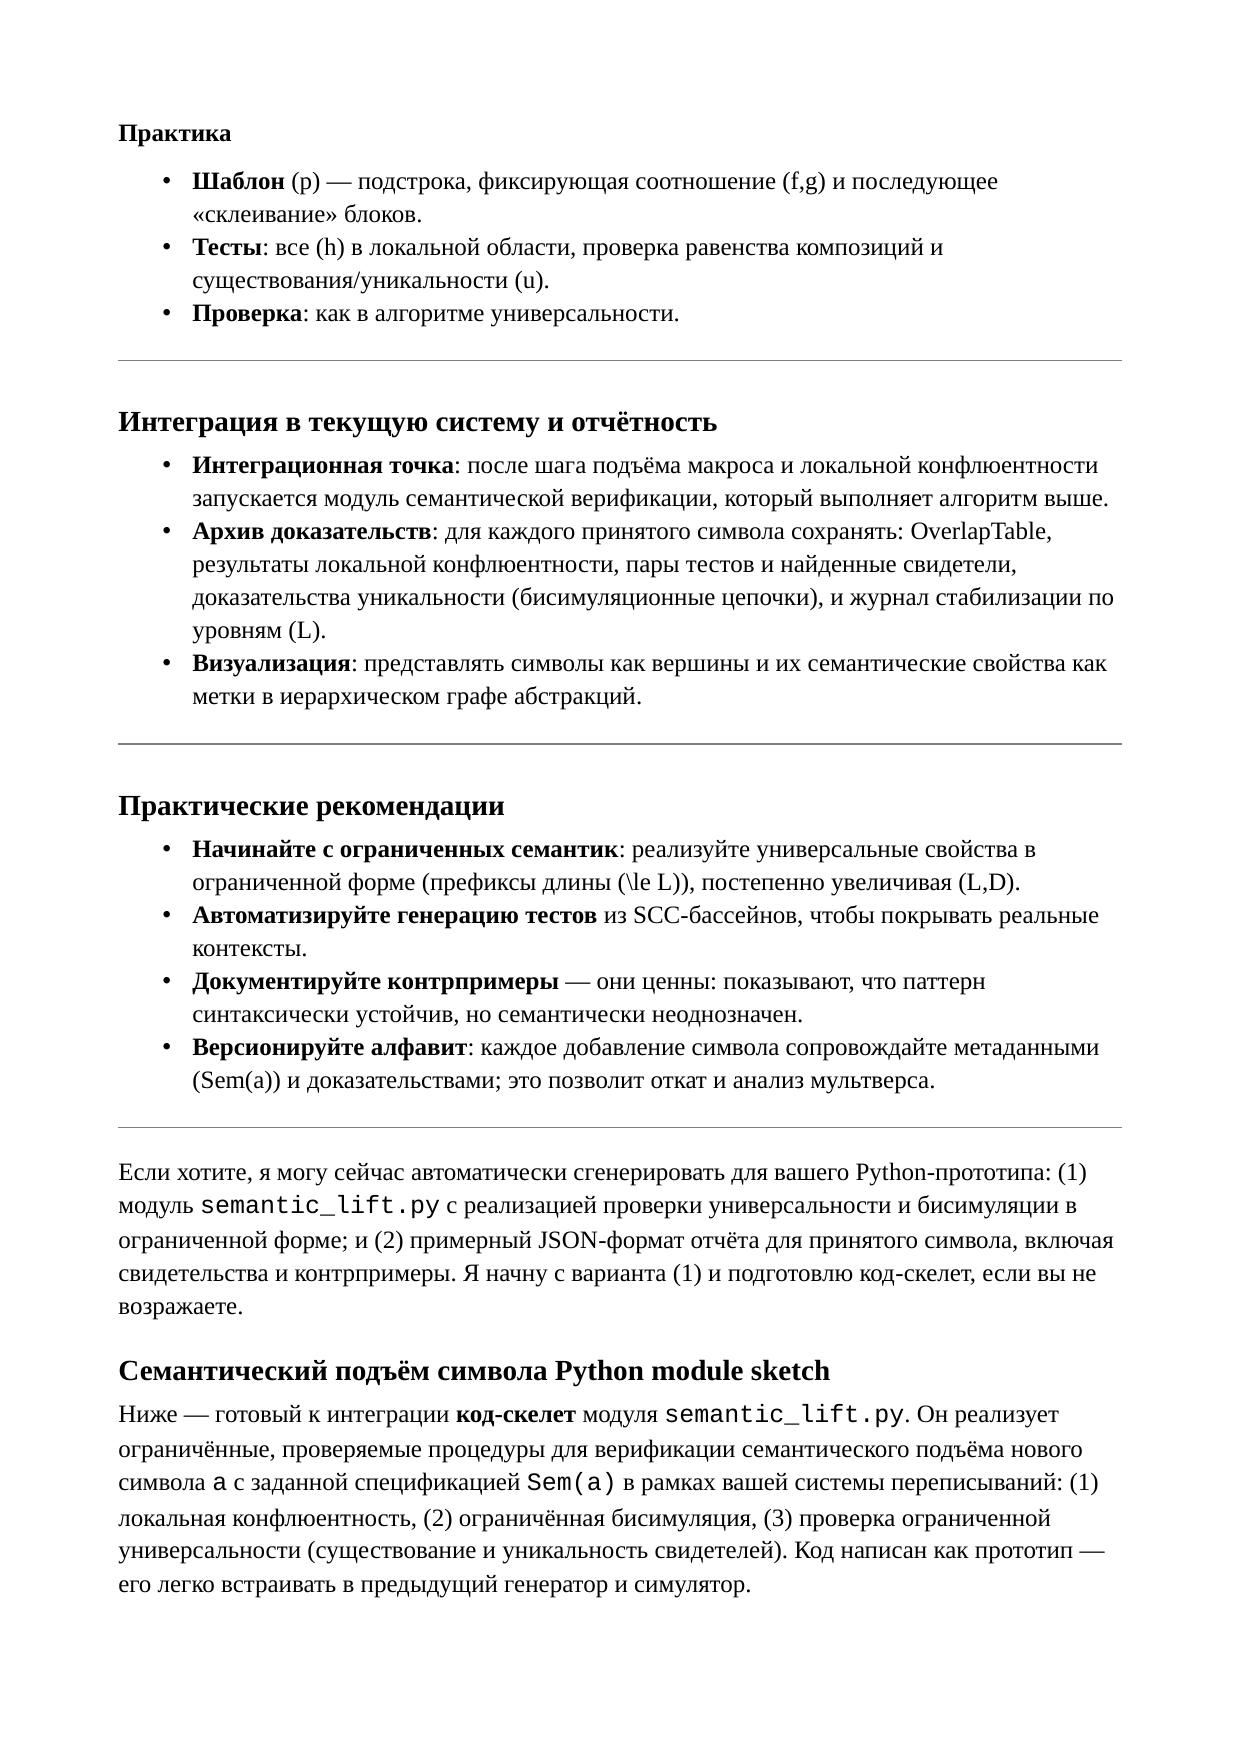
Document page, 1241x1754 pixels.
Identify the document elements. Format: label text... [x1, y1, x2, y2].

list Архив доказательств: для каждого принятого символа сохранять: OverlapTable, результаты локальной конфлюентности, пары тестов и найденные свидетели, доказательства уникальности (бисимуляционные цепочки), и журнал стабилизации по уровням (L). [162, 516, 1122, 644]
list Шаблон (p) — подстрока, фиксирующая соотношение (f,g) и последующее «склеивание» блоков. [162, 166, 1122, 227]
subtitle Интеграция в текущую систему и отчётность [118, 404, 1122, 438]
subtitle Практические рекомендации [118, 788, 1122, 821]
list Проверка: как в алгоритме универсальности. [162, 298, 1122, 327]
list Начинайте с ограниченных семантик: реализуйте универсальные свойства в ограниченной форме (префиксы длины (\le L)), постепенно увеличивая (L,D). [162, 834, 1122, 896]
subtitle Семантический подъём символа Python module sketch [118, 1353, 1122, 1387]
text Ниже — готовый к интеграции код‑скелет модуля semantic_lift.py. Он реализует ограничённые, проверяемые процедуры для верификации семантического подъёма нового символа a с заданной спецификацией Sem(a) в рамках вашей системы переписываний: (1) локальная конфлюентность, (2) ограничённая бисимуляция, (3) проверка ограниченной универсальности (существование и уникальность свидетелей). Код написан как прототип — его легко встраивать в предыдущий генератор и симулятор. [118, 1399, 1122, 1597]
list Тесты: все (h) в локальной области, проверка равенства композиций и существования/уникальности (u). [162, 232, 1122, 293]
text Если хотите, я могу сейчас автоматически сгенерировать для вашего Python‑прототипа: (1) модуль semantic_lift.py с реализацией проверки универсальности и бисимуляции в ограниченной форме; и (2) примерный JSON‑формат отчёта для принятого символа, включая свидетельства и контрпримеры. Я начну с варианта (1) и подготовлю код‑скелет, если вы не возражаете. [118, 1157, 1122, 1320]
list Интеграционная точка: после шага подъёма макроса и локальной конфлюентности запускается модуль семантической верификации, который выполняет алгоритм выше. [162, 450, 1122, 512]
list Визуализация: представлять символы как вершины и их семантические свойства как метки в иерархическом графе абстракций. [162, 648, 1122, 710]
list Версионируйте алфавит: каждое добавление символа сопровождайте метаданными (Sem(a)) и доказательствами; это позволит откат и анализ мультверса. [162, 1032, 1122, 1094]
list Документируйте контрпримеры — они ценны: показывают, что паттерн синтаксически устойчив, но семантически неоднозначен. [162, 966, 1122, 1028]
text Практика [118, 118, 1122, 147]
list Автоматизируйте генерацию тестов из SCC‑бассейнов, чтобы покрывать реальные контексты. [162, 900, 1122, 962]
